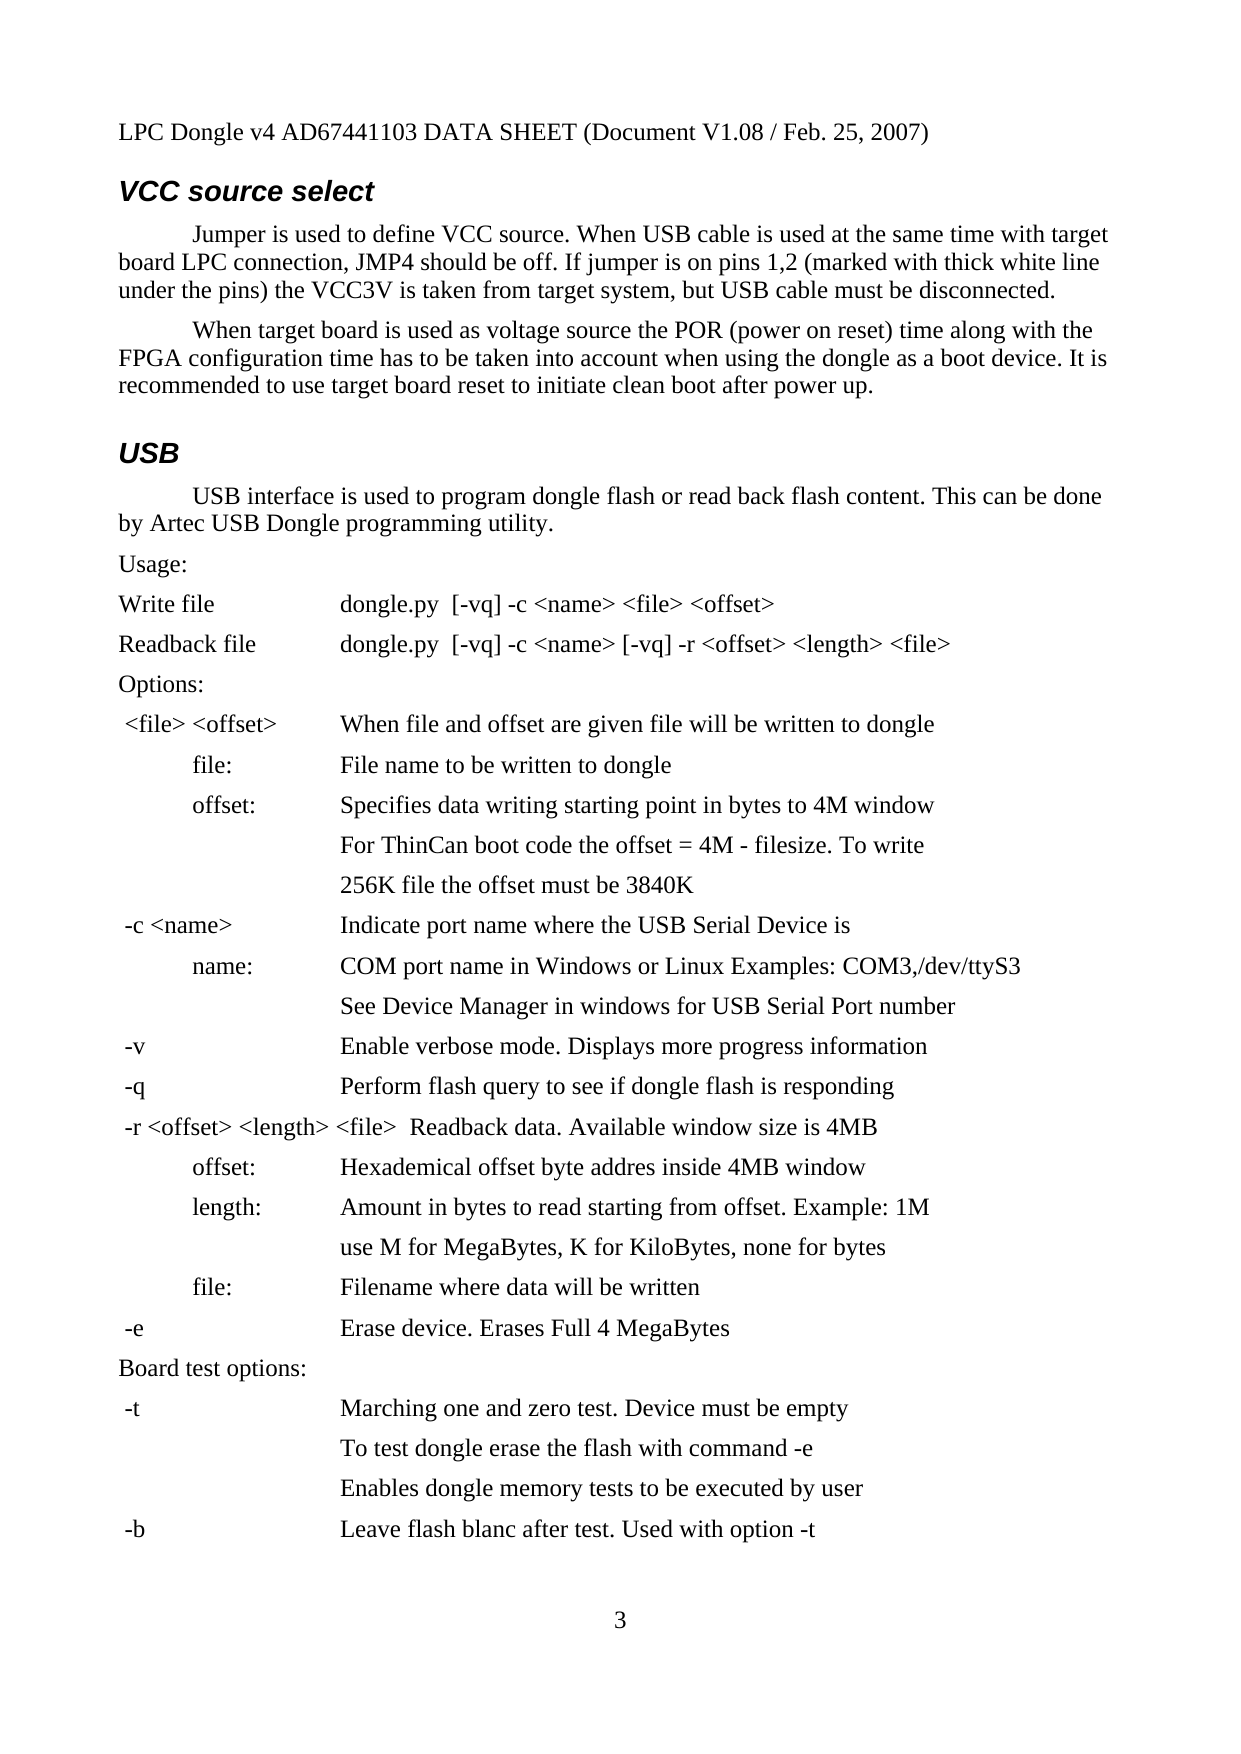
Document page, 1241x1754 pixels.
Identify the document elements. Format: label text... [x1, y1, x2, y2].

text Enables dongle memory tests to be executed by user [118, 1474, 1122, 1502]
text offset: Hexademical offset byte addres inside 4MB window [118, 1153, 1122, 1181]
text -e Erase device. Erases Full 4 MegaBytes [118, 1314, 1122, 1341]
subtitle USB [118, 437, 1122, 469]
text offset: Specifies data writing starting point in bytes to 4M window [118, 791, 1122, 819]
text Board test options: [118, 1354, 1122, 1382]
subtitle VCC source select [118, 175, 1122, 208]
text -v Enable verbose mode. Displays more progress information [118, 1032, 1122, 1060]
text 256K file the offset must be 3840K [118, 871, 1122, 899]
text <file> <offset> When file and offset are given file will be written to dongle [118, 711, 1122, 738]
text See Device Manager in windows for USB Serial Port number [118, 992, 1122, 1020]
text Options: [118, 670, 1122, 698]
text -c <name> Indicate port name where the USB Serial Device is [118, 912, 1122, 939]
text -t Marching one and zero test. Device must be empty [118, 1394, 1122, 1422]
text When target board is used as voltage source the POR (power on reset) time along with the FPGA configuration time has to be taken into account when using the dongle as a boot device. It is recommended to use target board reset to initiate clean boot after power up. [118, 316, 1122, 399]
text length: Amount in bytes to read starting from offset. Example: 1M [118, 1193, 1122, 1221]
text Write file dongle.py [-vq] -c <name> <file> <offset> [118, 590, 1122, 618]
text -r <offset> <length> <file> Readback data. Available window size is 4MB [118, 1113, 1122, 1140]
text Jumper is used to define VCC source. When USB cable is used at the same time with target board LPC connection, JMP4 should be off. If jumper is on pins 1,2 (marked with thick white line under the pins) the VCC3V is taken from target system, but USB cable must be disconnected. [118, 220, 1122, 303]
text To test dongle erase the flash with command -e [118, 1434, 1122, 1462]
text file: Filename where data will be written [118, 1273, 1122, 1301]
text Readback file dongle.py [-vq] -c <name> [-vq] -r <offset> <length> <file> [118, 630, 1122, 658]
text For ThinCan boot code the offset = 4M - filesize. To write [118, 831, 1122, 859]
text Usage: [118, 550, 1122, 577]
text USB interface is used to program dongle flash or read back flash content. This can be done by Artec USB Dongle programming utility. [118, 482, 1122, 537]
text file: File name to be written to dongle [118, 751, 1122, 778]
text -b Leave flash blanc after test. Used with option -t [118, 1515, 1122, 1542]
text -q Perform flash query to see if dongle flash is responding [118, 1072, 1122, 1100]
text name: COM port name in Windows or Linux Examples: COM3,/dev/ttyS3 [118, 952, 1122, 979]
text use M for MegaBytes, K for KiloBytes, none for bytes [118, 1233, 1122, 1261]
